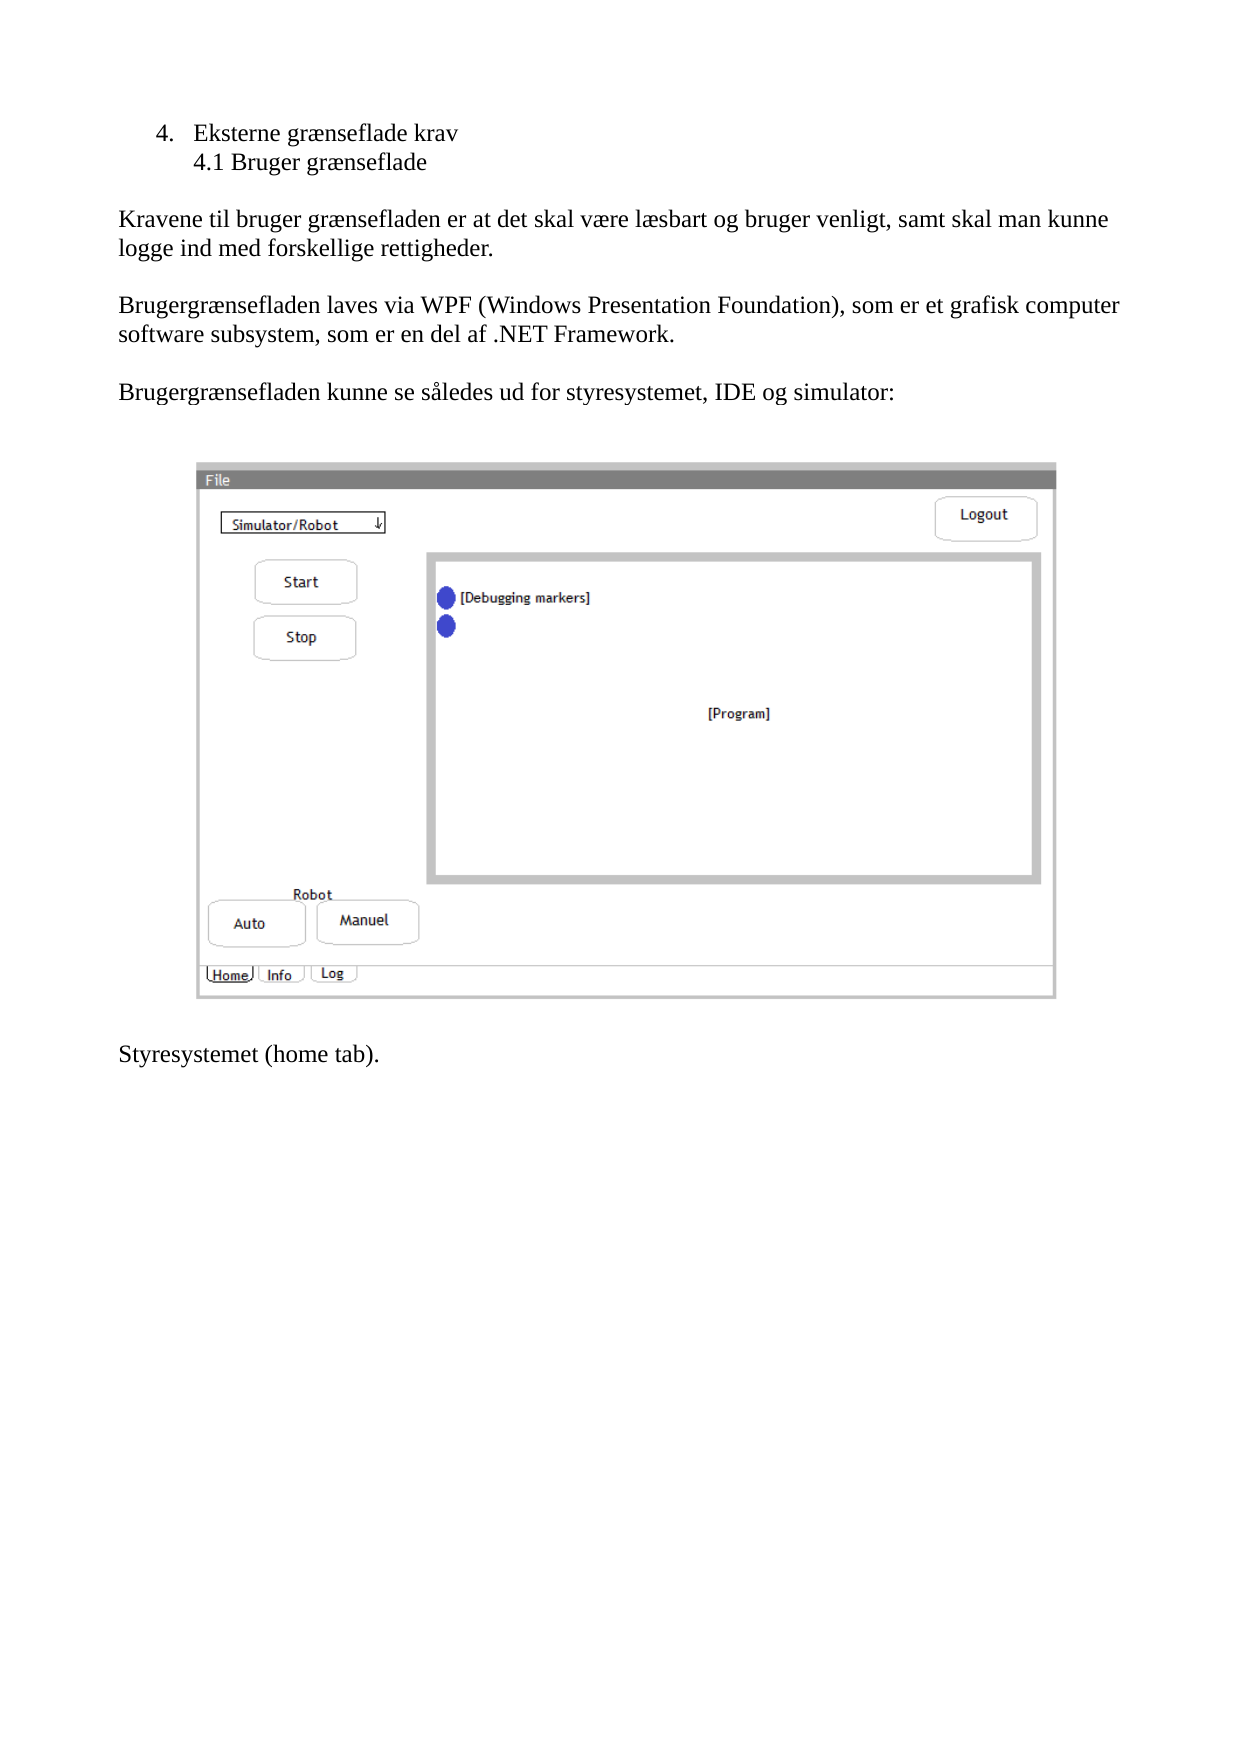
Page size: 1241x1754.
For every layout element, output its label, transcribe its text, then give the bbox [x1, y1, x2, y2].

list Eksterne grænseflade krav [156, 118, 1122, 147]
text Brugergrænsefladen kunne se således ud for styresystemet, IDE og simulator: [118, 377, 1122, 405]
text Kravene til bruger grænsefladen er at det skal være læsbart og bruger venligt, samt skal man kunne logge ind med forskellige rettigheder. [118, 204, 1122, 262]
text Brugergrænsefladen laves via WPF (Windows Presentation Foundation), som er et grafisk computer software subsystem, som er en del af .NET Framework. [118, 291, 1122, 348]
picture [118, 405, 1123, 1040]
list Bruger grænseflade [193, 147, 1122, 176]
text Styresystemet (home tab). [118, 1040, 1122, 1068]
